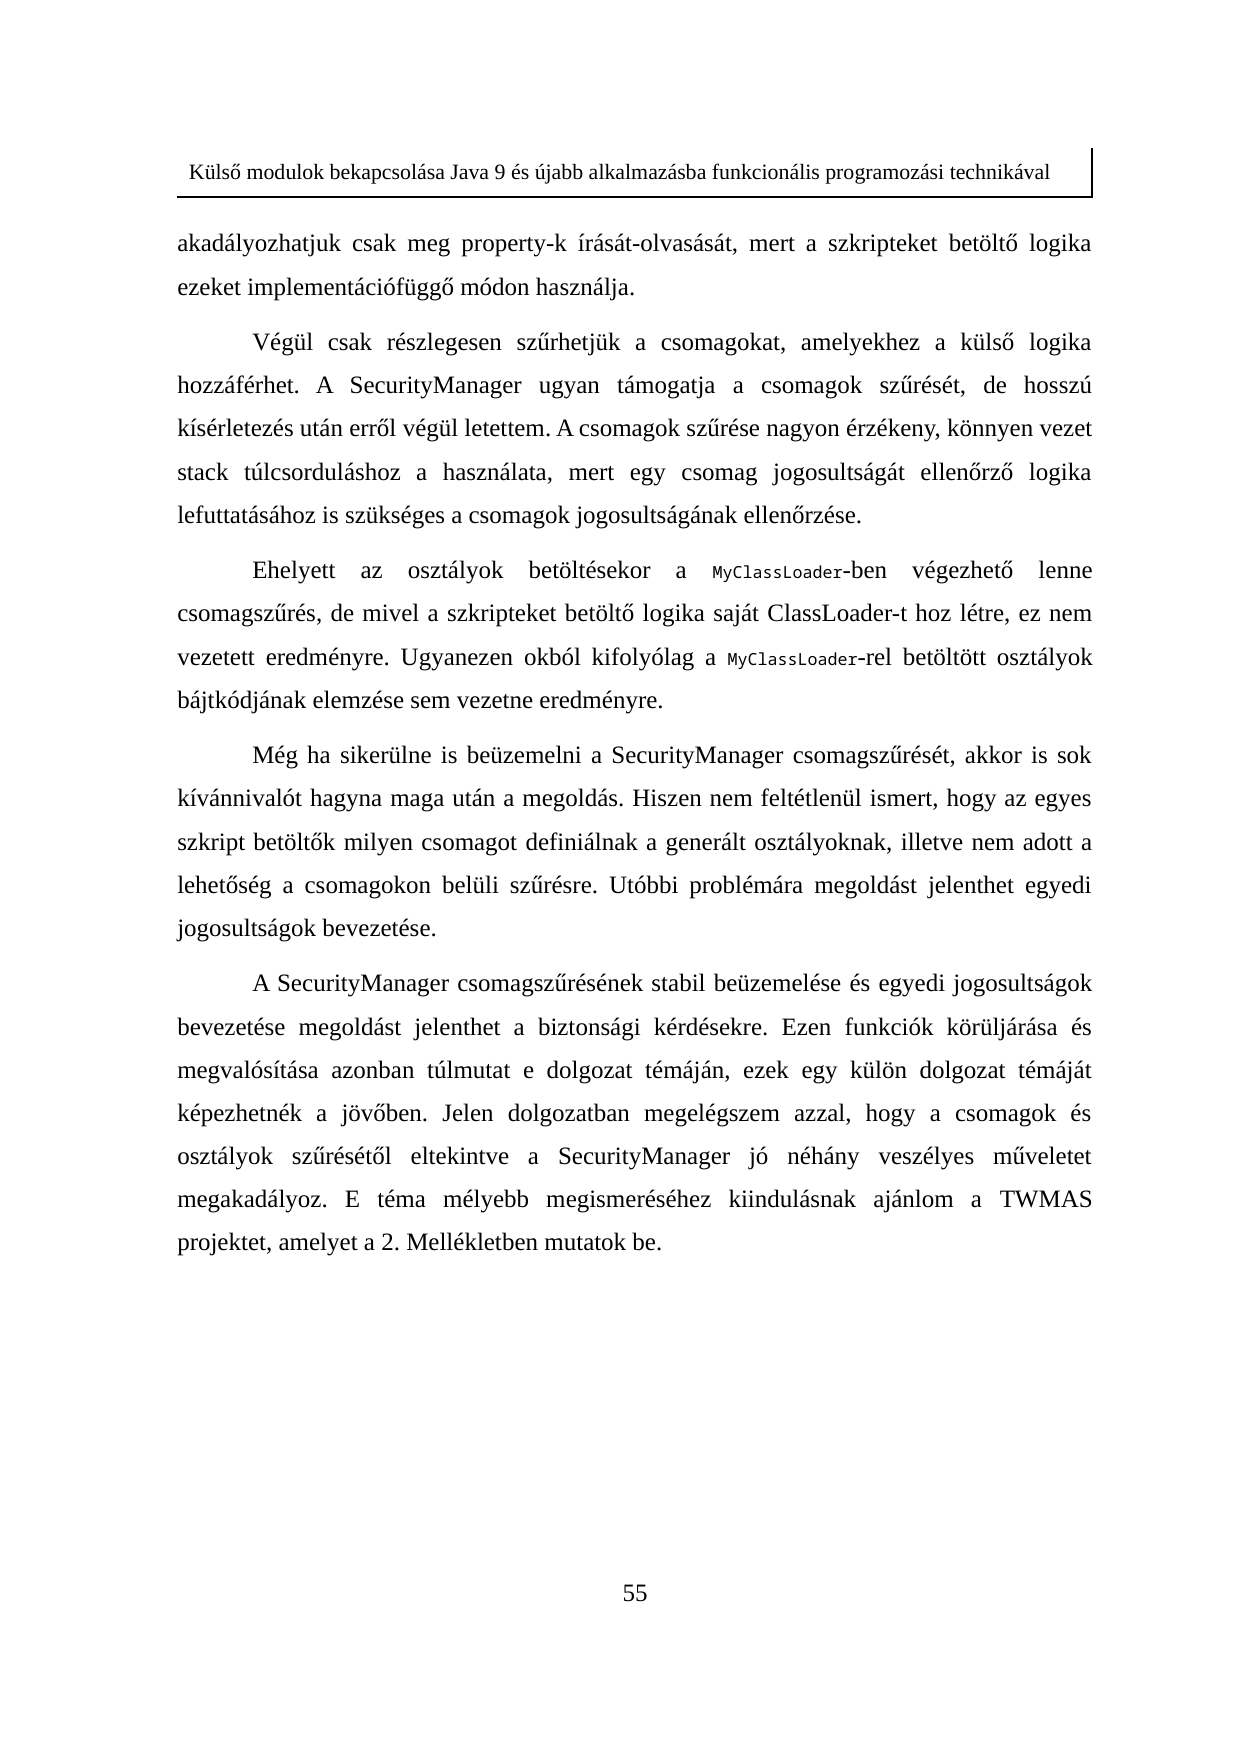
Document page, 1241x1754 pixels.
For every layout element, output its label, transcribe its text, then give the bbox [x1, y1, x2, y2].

text Ehelyett az osztályok betöltésekor a MyClassLoader-ben végezhető lenne csomagszűrés, de mivel a szkripteket betöltő logika saját ClassLoader-t hoz létre, ez nem vezetett eredményre. Ugyanezen okból kifolyólag a MyClassLoader-rel betöltött osztályok bájtkódjának elemzése sem vezetne eredményre. [177, 555, 1093, 713]
text Még ha sikerülne is beüzemelni a SecurityManager csomagszűrését, akkor is sok kívánnivalót hagyna maga után a megoldás. Hiszen nem feltétlenül ismert, hogy az egyes szkript betöltők milyen csomagot definiálnak a generált osztályoknak, illetve nem adott a lehetőség a csomagokon belüli szűrésre. Utóbbi problémára megoldást jelenthet egyedi jogosultságok bevezetése. [177, 740, 1093, 942]
text Végül csak részlegesen szűrhetjük a csomagokat, amelyekhez a külső logika hozzáférhet. A SecurityManager ugyan támogatja a csomagok szűrését, de hosszú kísérletezés után erről végül letettem. A csomagok szűrése nagyon érzékeny, könnyen vezet stack túlcsorduláshoz a használata, mert egy csomag jogosultságát ellenőrző logika lefuttatásához is szükséges a csomagok jogosultságának ellenőrzése. [177, 327, 1093, 528]
text akadályozhatjuk csak meg property-k írását-olvasását, mert a szkripteket betöltő logika ezeket implementációfüggő módon használja. [177, 228, 1093, 300]
text A SecurityManager csomagszűrésének stabil beüzemelése és egyedi jogosultságok bevezetése megoldást jelenthet a biztonsági kérdésekre. Ezen funkciók körüljárása és megvalósítása azonban túlmutat e dolgozat témáján, ezek egy külön dolgozat témáját képezhetnék a jövőben. Jelen dolgozatban megelégszem azzal, hogy a csomagok és osztályok szűrésétől eltekintve a SecurityManager jó néhány veszélyes műveletet megakadályoz. E téma mélyebb megismeréséhez kiindulásnak ajánlom a TWMAS projektet, amelyet a 2. Mellékletben mutatok be. [177, 968, 1093, 1256]
